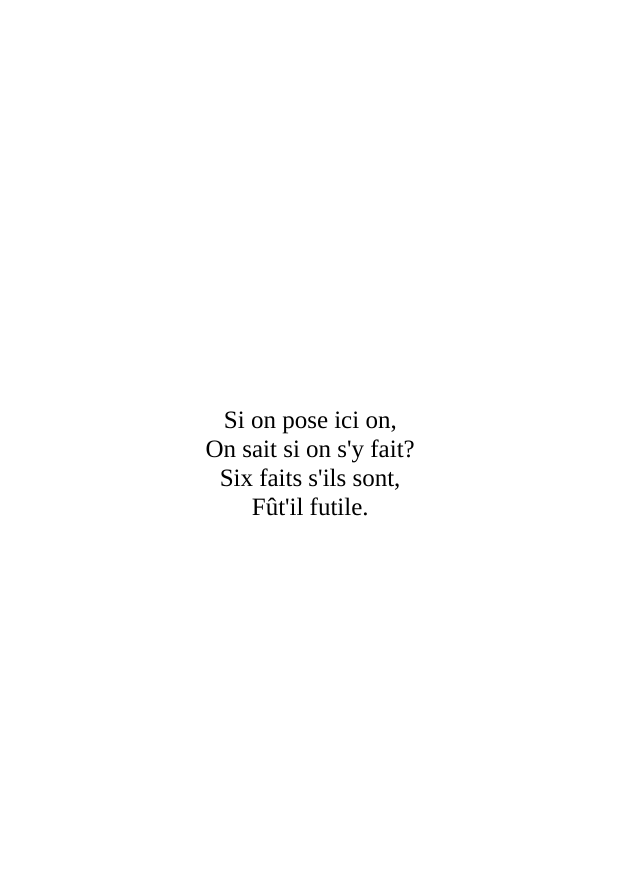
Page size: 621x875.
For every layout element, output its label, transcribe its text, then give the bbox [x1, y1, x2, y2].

text On sait si on s'y fait? [118, 434, 502, 463]
text Six faits s'ils sont, [118, 463, 502, 492]
text Fût'il futile. [118, 492, 502, 521]
text Si on pose ici on, [118, 406, 502, 434]
